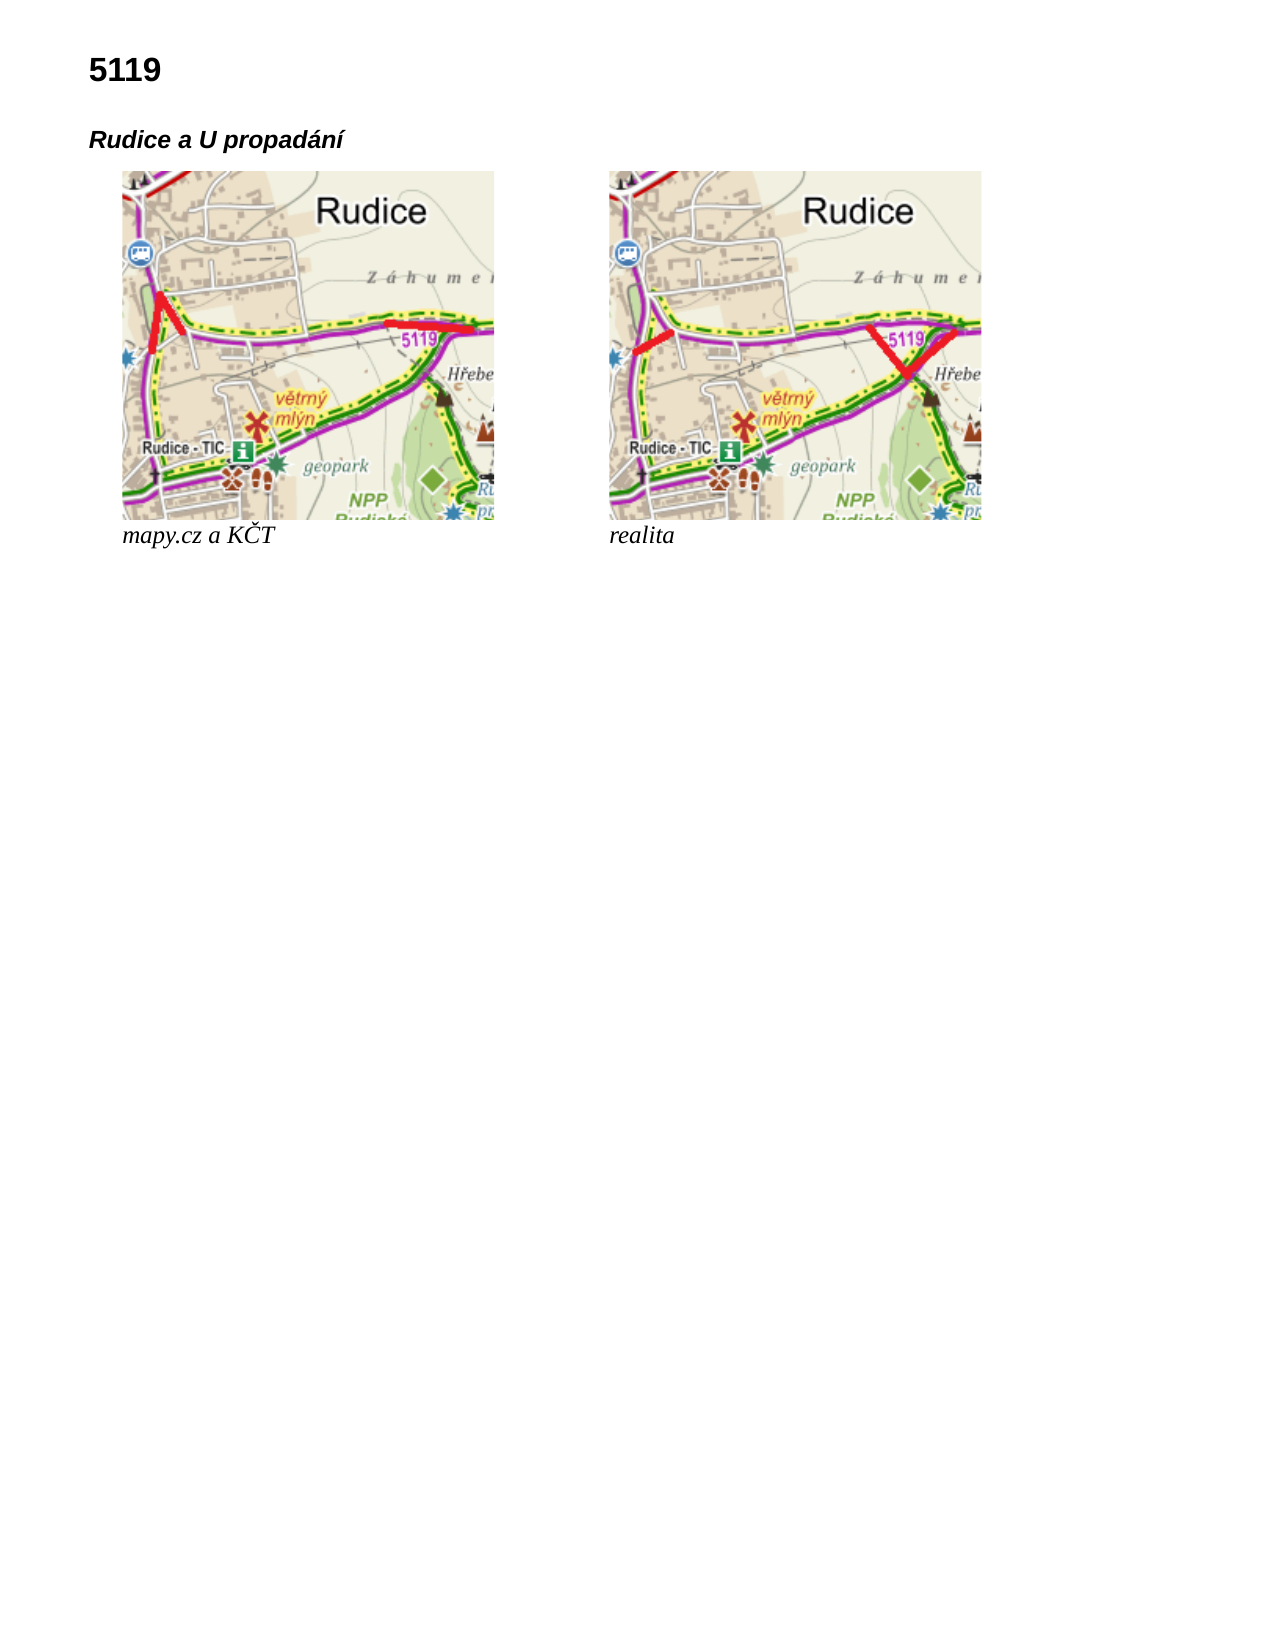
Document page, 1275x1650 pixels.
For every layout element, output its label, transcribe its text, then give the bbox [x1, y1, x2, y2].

text realita [609, 520, 981, 549]
subtitle Rudice a U propadání [88, 126, 1186, 154]
text mapy.cz a KČT [122, 520, 494, 549]
subtitle 5119 [88, 49, 1186, 88]
